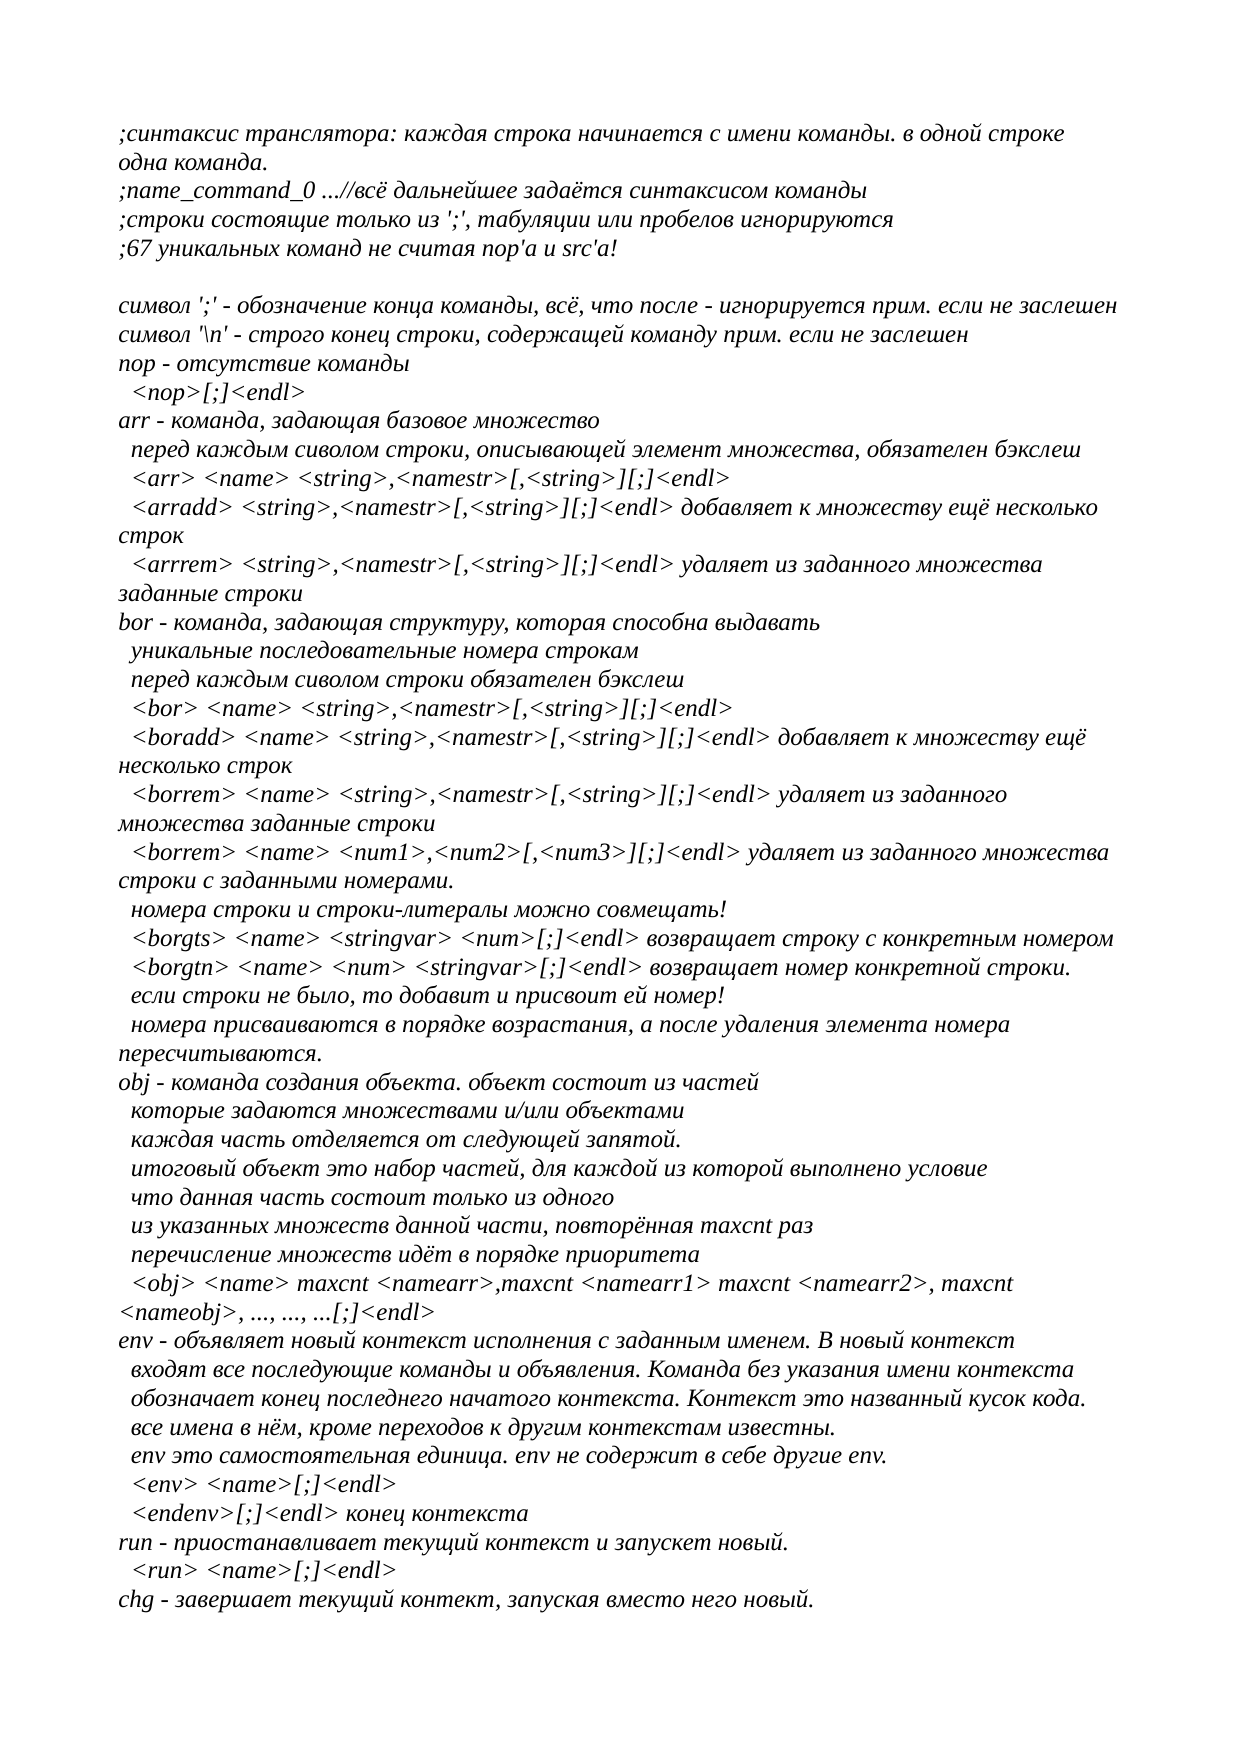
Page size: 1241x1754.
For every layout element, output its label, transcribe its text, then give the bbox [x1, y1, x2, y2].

text если строки не было, то добавит и присвоит ей номер! [118, 981, 1122, 1009]
text <obj> <name> maxcnt <namearr>,maxcnt <namearr1> maxcnt <namearr2>, maxcnt <nameobj>, ..., ..., ...[;]<endl> [118, 1268, 1122, 1326]
text перед каждым сиволом строки, описывающей элемент множества, обязателен бэкслеш [118, 434, 1122, 463]
text обозначает конец последнего начатого контекста. Контекст это названный кусок кода. [118, 1383, 1122, 1412]
text <borrem> <name> <string>,<namestr>[,<string>][;]<endl> удаляет из заданного множества заданные строки [118, 779, 1122, 837]
text все имена в нём, кроме переходов к другим контекстам известны. [118, 1412, 1122, 1441]
text env - объявляет новый контекст исполнения с заданным именем. В новый контекст [118, 1326, 1122, 1354]
text run - приостанавливает текущий контекст и запускет новый. [118, 1527, 1122, 1556]
text <borgtn> <name> <num> <stringvar>[;]<endl> возвращает номер конкретной строки. [118, 952, 1122, 981]
text номера строки и строки-литералы можно совмещать! [118, 894, 1122, 923]
text что данная часть состоит только из одного [118, 1182, 1122, 1211]
text итоговый объект это набор частей, для каждой из которой выполнено условие [118, 1153, 1122, 1182]
text ;name_command_0 ...//всё дальнейшее задаётся синтаксисом команды [118, 176, 1122, 204]
text перед каждым сиволом строки обязателен бэкслеш [118, 664, 1122, 693]
text obj - команда создания объекта. объект состоит из частей [118, 1067, 1122, 1096]
text ;строки состоящие только из ';', табуляции или пробелов игнорируются [118, 204, 1122, 233]
text <run> <name>[;]<endl> [118, 1556, 1122, 1584]
text bor - команда, задающая структуру, которая способна выдавать [118, 607, 1122, 636]
text перечисление множеств идёт в порядке приоритета [118, 1239, 1122, 1268]
text <env> <name>[;]<endl> [118, 1469, 1122, 1498]
text <nop>[;]<endl> [118, 377, 1122, 406]
text env это самостоятельная единица. env не содержит в себе другие env. [118, 1441, 1122, 1469]
text <endenv>[;]<endl> конец контекста [118, 1498, 1122, 1527]
text каждая часть отделяется от следующей запятой. [118, 1124, 1122, 1153]
text ;синтаксис транслятора: каждая строка начинается с имени команды. в одной строке одна команда. [118, 118, 1122, 176]
text arr - команда, задающая базовое множество [118, 406, 1122, 434]
text <arr> <name> <string>,<namestr>[,<string>][;]<endl> [118, 463, 1122, 492]
text символ '\n' - строго конец строки, содержащей команду прим. если не заслешен [118, 319, 1122, 348]
text <borrem> <name> <num1>,<num2>[,<num3>][;]<endl> удаляет из заданного множества строки с заданными номерами. [118, 837, 1122, 894]
text <borgts> <name> <stringvar> <num>[;]<endl> возвращает строку с конкретным номером [118, 923, 1122, 952]
text chg - завершает текущий контект, запуская вместо него новый. [118, 1584, 1122, 1613]
text номера присваиваются в порядке возрастания, а после удаления элемента номера пересчитываются. [118, 1009, 1122, 1067]
text <boradd> <name> <string>,<namestr>[,<string>][;]<endl> добавляет к множеству ещё несколько строк [118, 722, 1122, 779]
text <arradd> <string>,<namestr>[,<string>][;]<endl> добавляет к множеству ещё несколько строк [118, 492, 1122, 549]
text которые задаются множествами и/или объектами [118, 1096, 1122, 1124]
text символ ';' - обозначение конца команды, всё, что после - игнорируется прим. если не заслешен [118, 291, 1122, 319]
text <bor> <name> <string>,<namestr>[,<string>][;]<endl> [118, 693, 1122, 722]
text уникальные последовательные номера строкам [118, 636, 1122, 664]
text входят все последующие команды и объявления. Команда без указания имени контекста [118, 1354, 1122, 1383]
text из указанных множеств данной части, повторённая maxcnt раз [118, 1211, 1122, 1239]
text ;67 уникальных команд не считая nop'а и src'a! [118, 233, 1122, 262]
text <arrrem> <string>,<namestr>[,<string>][;]<endl> удаляет из заданного множества заданные строки [118, 549, 1122, 607]
text nop - отсутствие команды [118, 348, 1122, 377]
